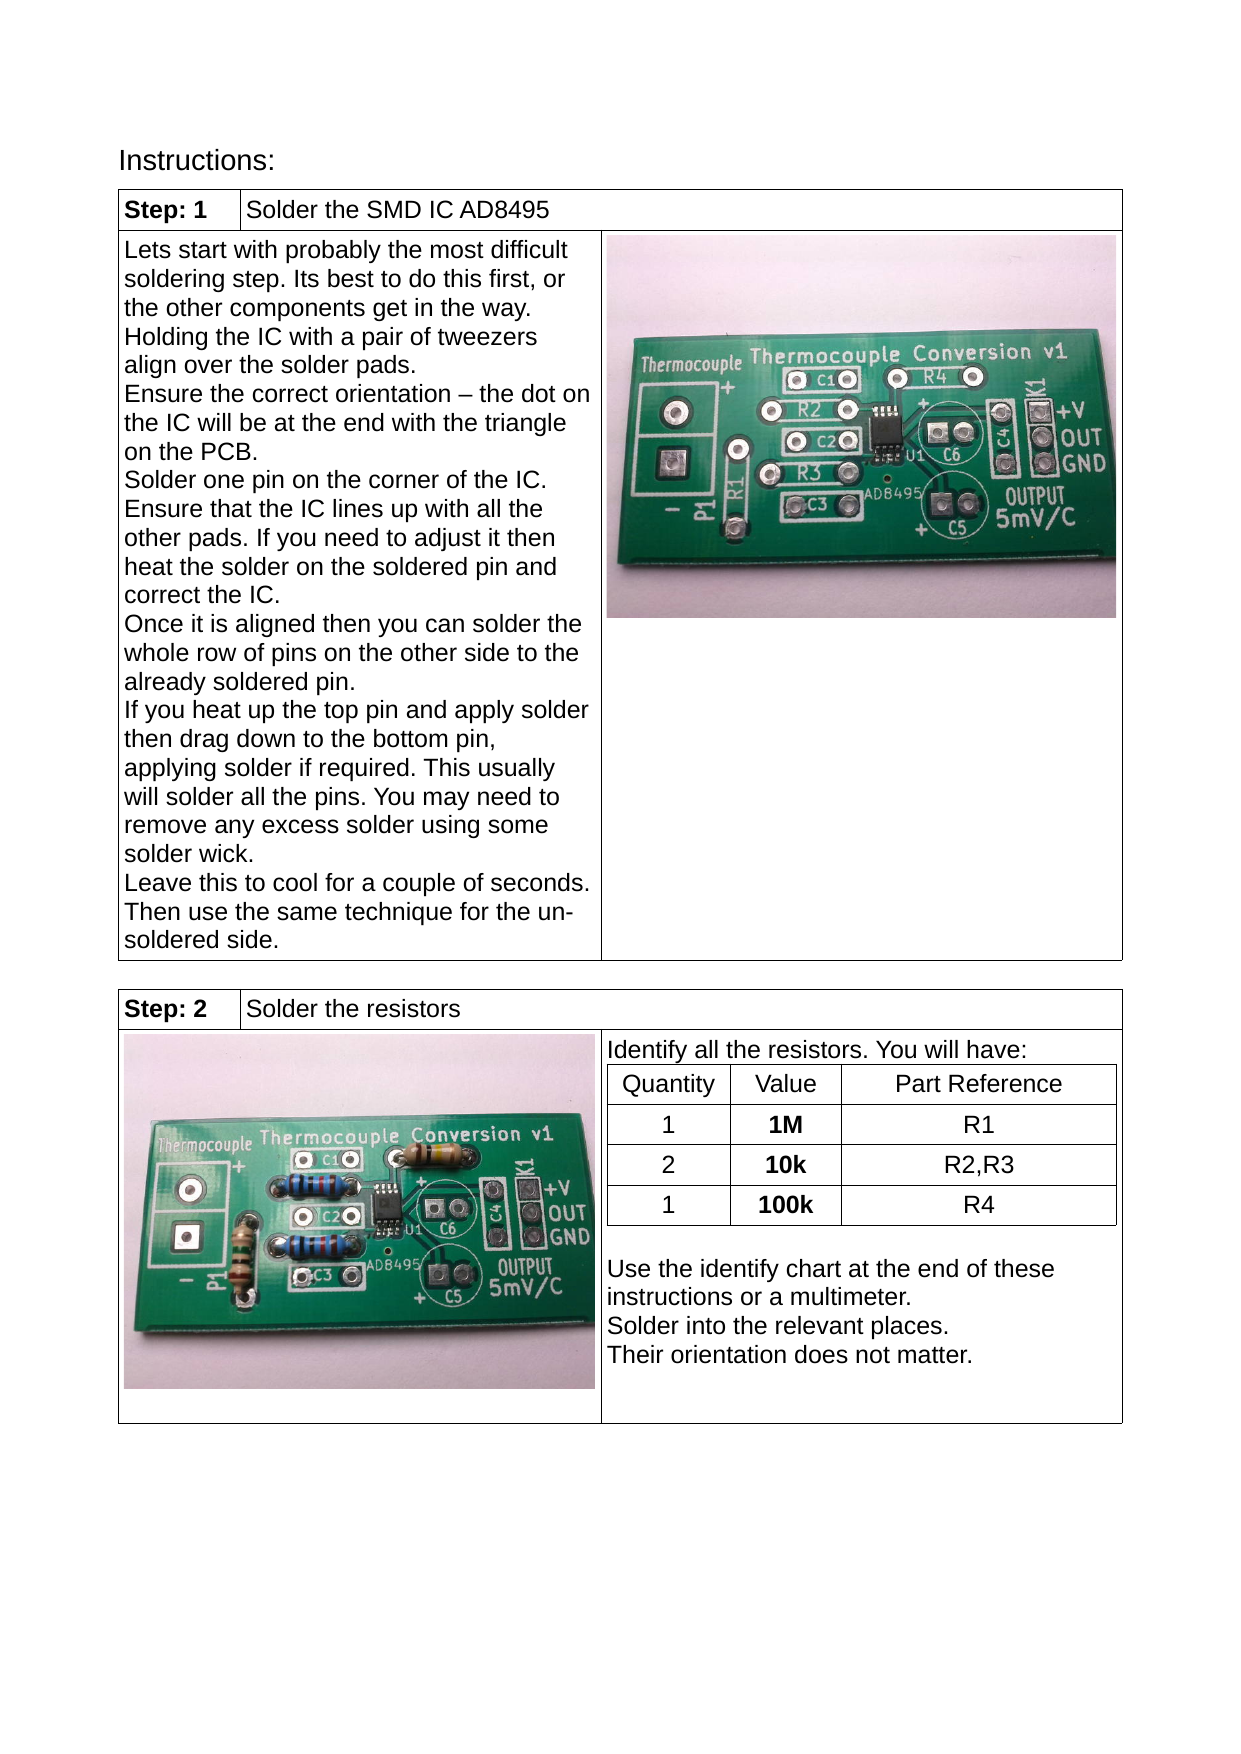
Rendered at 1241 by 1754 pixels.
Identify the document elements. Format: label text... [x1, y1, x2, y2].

table_cell [119, 1030, 601, 1423]
subtitle Instructions: [118, 143, 1122, 177]
table_header Quantity [608, 1065, 730, 1104]
table_header Solder the resistors [241, 990, 1122, 1029]
picture [123, 1034, 595, 1389]
table_cell 1 [608, 1186, 730, 1225]
table_cell 100k [731, 1186, 841, 1225]
table_cell 1 [608, 1105, 730, 1144]
table_cell 1M [731, 1105, 841, 1144]
table_header Value [731, 1065, 841, 1104]
table_cell R1 [842, 1105, 1116, 1144]
table_cell Lets start with probably the most difficult soldering step. Its best to do this first, or the other components get in the way. Holding the IC with a pair of tweezers align over the solder pads. Ensure the correct orientation – the dot on the IC will be at the end with the triangle on the PCB. Solder one pin on the corner of the IC. Ensure that the IC lines up with all the other pads. If you need to adjust it then heat the solder on the soldered pin and correct the IC. Once it is aligned then you can solder the whole row of pins on the other side to the already soldered pin. If you heat up the top pin and apply solder then drag down to the bottom pin, applying solder if required. This usually will solder all the pins. You may need to remove any excess solder using some solder wick. Leave this to cool for a couple of seconds. Then use the same technique for the un-soldered side. [119, 231, 601, 960]
table_header Step: 2 [119, 990, 240, 1029]
table_cell [602, 231, 1122, 617]
table_header Step: 1 [119, 190, 240, 229]
table_cell 2 [608, 1145, 730, 1184]
table_cell Identify all the resistors. You will have: Use the identify chart at the end of these instructions or a multimeter. Solder into the relevant places. Their orientation does not matter. [602, 1030, 1122, 1423]
table_cell R2,R3 [842, 1145, 1116, 1184]
picture [606, 235, 1117, 618]
table_header Solder the SMD IC AD8495 [241, 190, 1122, 229]
table_header Part Reference [842, 1065, 1116, 1104]
table_cell R4 [842, 1186, 1116, 1225]
table_cell 10k [731, 1145, 841, 1184]
table_cell [602, 618, 1122, 960]
